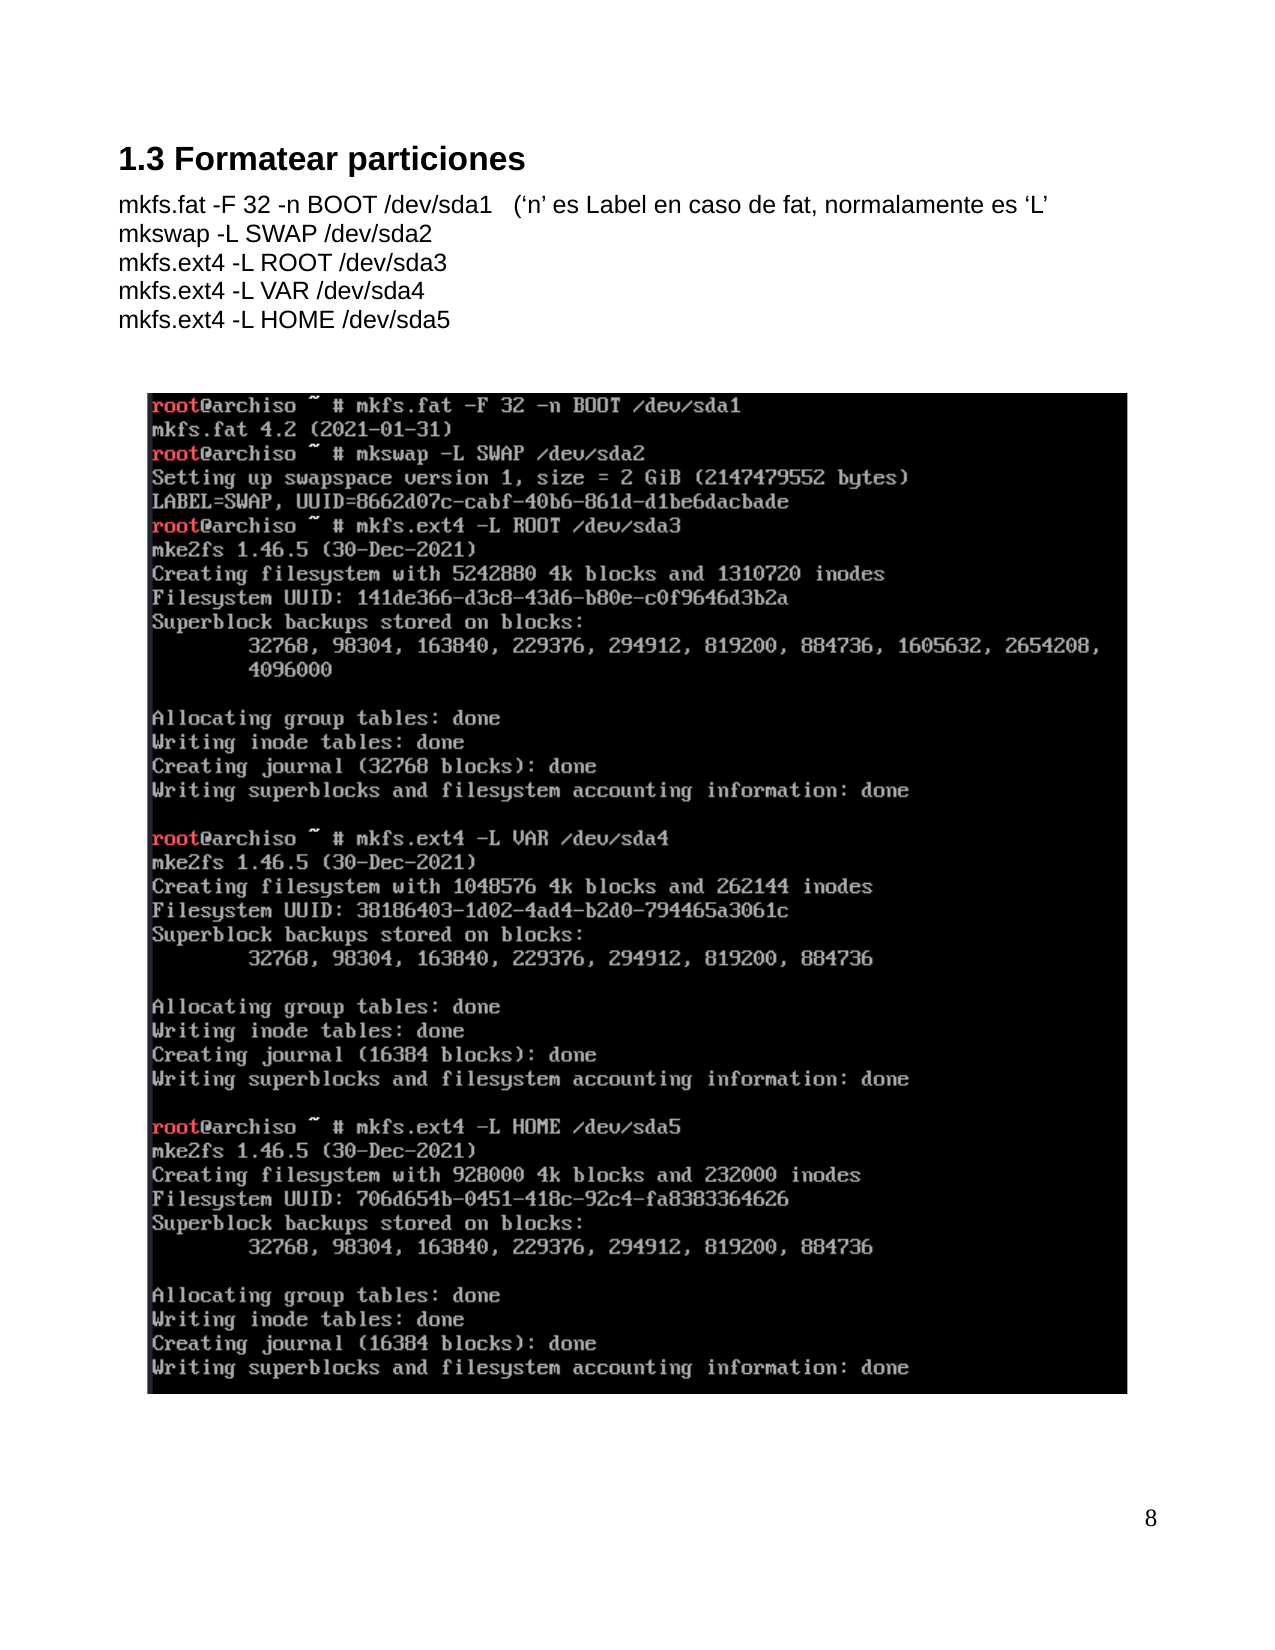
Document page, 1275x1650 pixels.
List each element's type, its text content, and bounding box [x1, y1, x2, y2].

text mkfs.ext4 -L HOME /dev/sda5 [118, 305, 1157, 334]
subtitle 1.3 Formatear particiones [118, 139, 1157, 178]
text mkfs.ext4 -L VAR /dev/sda4 [118, 276, 1157, 305]
text mkfs.fat -F 32 -n BOOT /dev/sda1 (‘n’ es Label en caso de fat, normalamente es ‘L’ [118, 190, 1157, 219]
text mkswap -L SWAP /dev/sda2 [118, 219, 1157, 248]
text mkfs.ext4 -L ROOT /dev/sda3 [118, 248, 1157, 276]
picture [147, 393, 1128, 1394]
